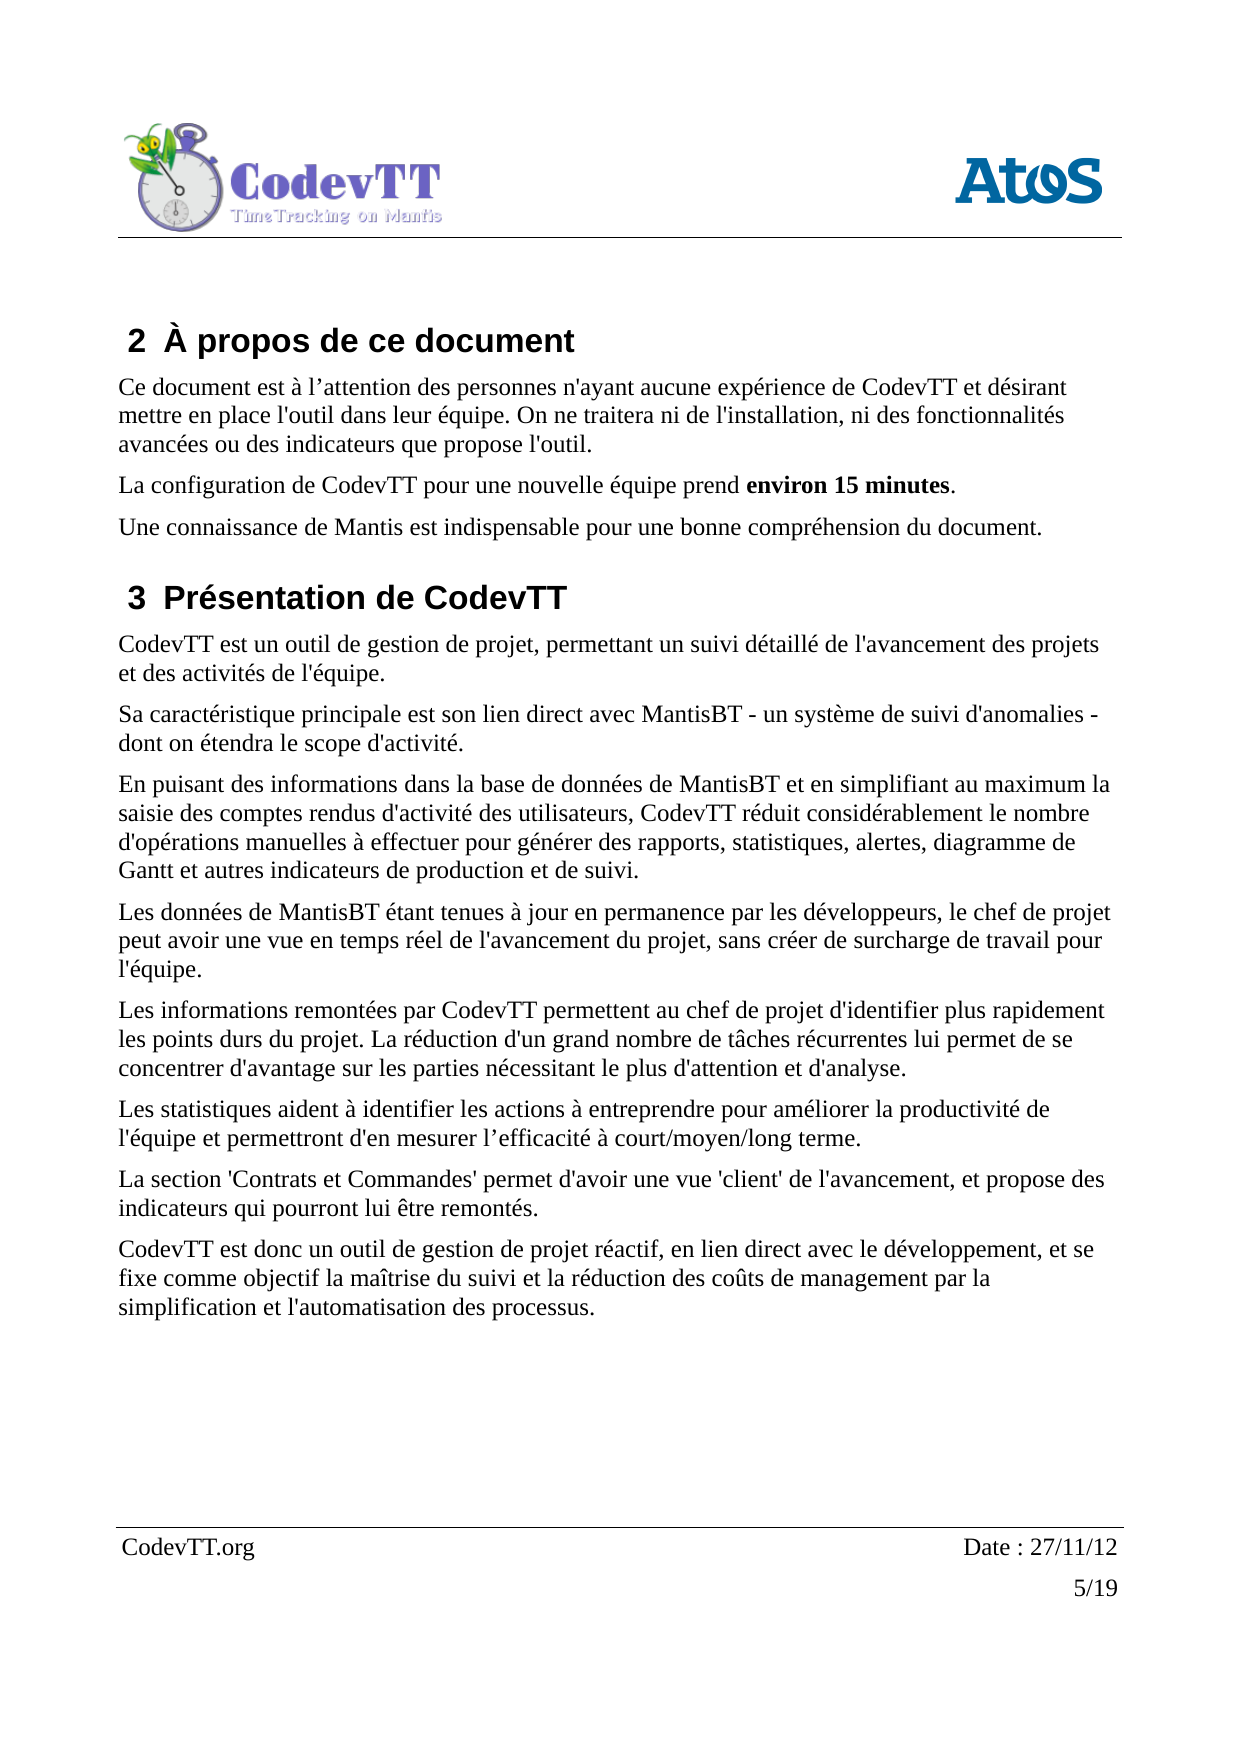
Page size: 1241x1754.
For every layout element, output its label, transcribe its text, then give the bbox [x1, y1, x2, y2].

text Sa caractéristique principale est son lien direct avec MantisBT - un système de suivi d'anomalies - dont on étendra le scope d'activité. [118, 699, 1122, 757]
text En puisant des informations dans la base de données de MantisBT et en simplifiant au maximum la saisie des comptes rendus d'activité des utilisateurs, CodevTT réduit considérablement le nombre d'opérations manuelles à effectuer pour générer des rapports, statistiques, alertes, diagramme de Gantt et autres indicateurs de production et de suivi. [118, 769, 1122, 884]
picture [953, 156, 1103, 205]
text CodevTT est donc un outil de gestion de projet réactif, en lien direct avec le développement, et se fixe comme objectif la maîtrise du suivi et la réduction des coûts de management par la simplification et l'automatisation des processus. [118, 1234, 1122, 1320]
text Ce document est à l’attention des personnes n'ayant aucune expérience de CodevTT et désirant mettre en place l'outil dans leur équipe. On ne traitera ni de l'installation, ni des fonctionnalités avancées ou des indicateurs que propose l'outil. [118, 372, 1122, 458]
picture [123, 123, 447, 232]
subtitle À propos de ce document [118, 321, 1122, 359]
subtitle Présentation de CodevTT [118, 578, 1122, 617]
text Une connaissance de Mantis est indispensable pour une bonne compréhension du document. [118, 512, 1122, 541]
text Les informations remontées par CodevTT permettent au chef de projet d'identifier plus rapidement les points durs du projet. La réduction d'un grand nombre de tâches récurrentes lui permet de se concentrer d'avantage sur les parties nécessitant le plus d'attention et d'analyse. [118, 995, 1122, 1082]
text CodevTT est un outil de gestion de projet, permettant un suivi détaillé de l'avancement des projets et des activités de l'équipe. [118, 629, 1122, 687]
text Les données de MantisBT étant tenues à jour en permanence par les développeurs, le chef de projet peut avoir une vue en temps réel de l'avancement du projet, sans créer de surcharge de travail pour l'équipe. [118, 897, 1122, 983]
text Les statistiques aident à identifier les actions à entreprendre pour améliorer la productivité de l'équipe et permettront d'en mesurer l’efficacité à court/moyen/long terme. [118, 1094, 1122, 1152]
text La configuration de CodevTT pour une nouvelle équipe prend environ 15 minutes. [118, 471, 1122, 499]
text La section 'Contrats et Commandes' permet d'avoir une vue 'client' de l'avancement, et propose des indicateurs qui pourront lui être remontés. [118, 1164, 1122, 1222]
